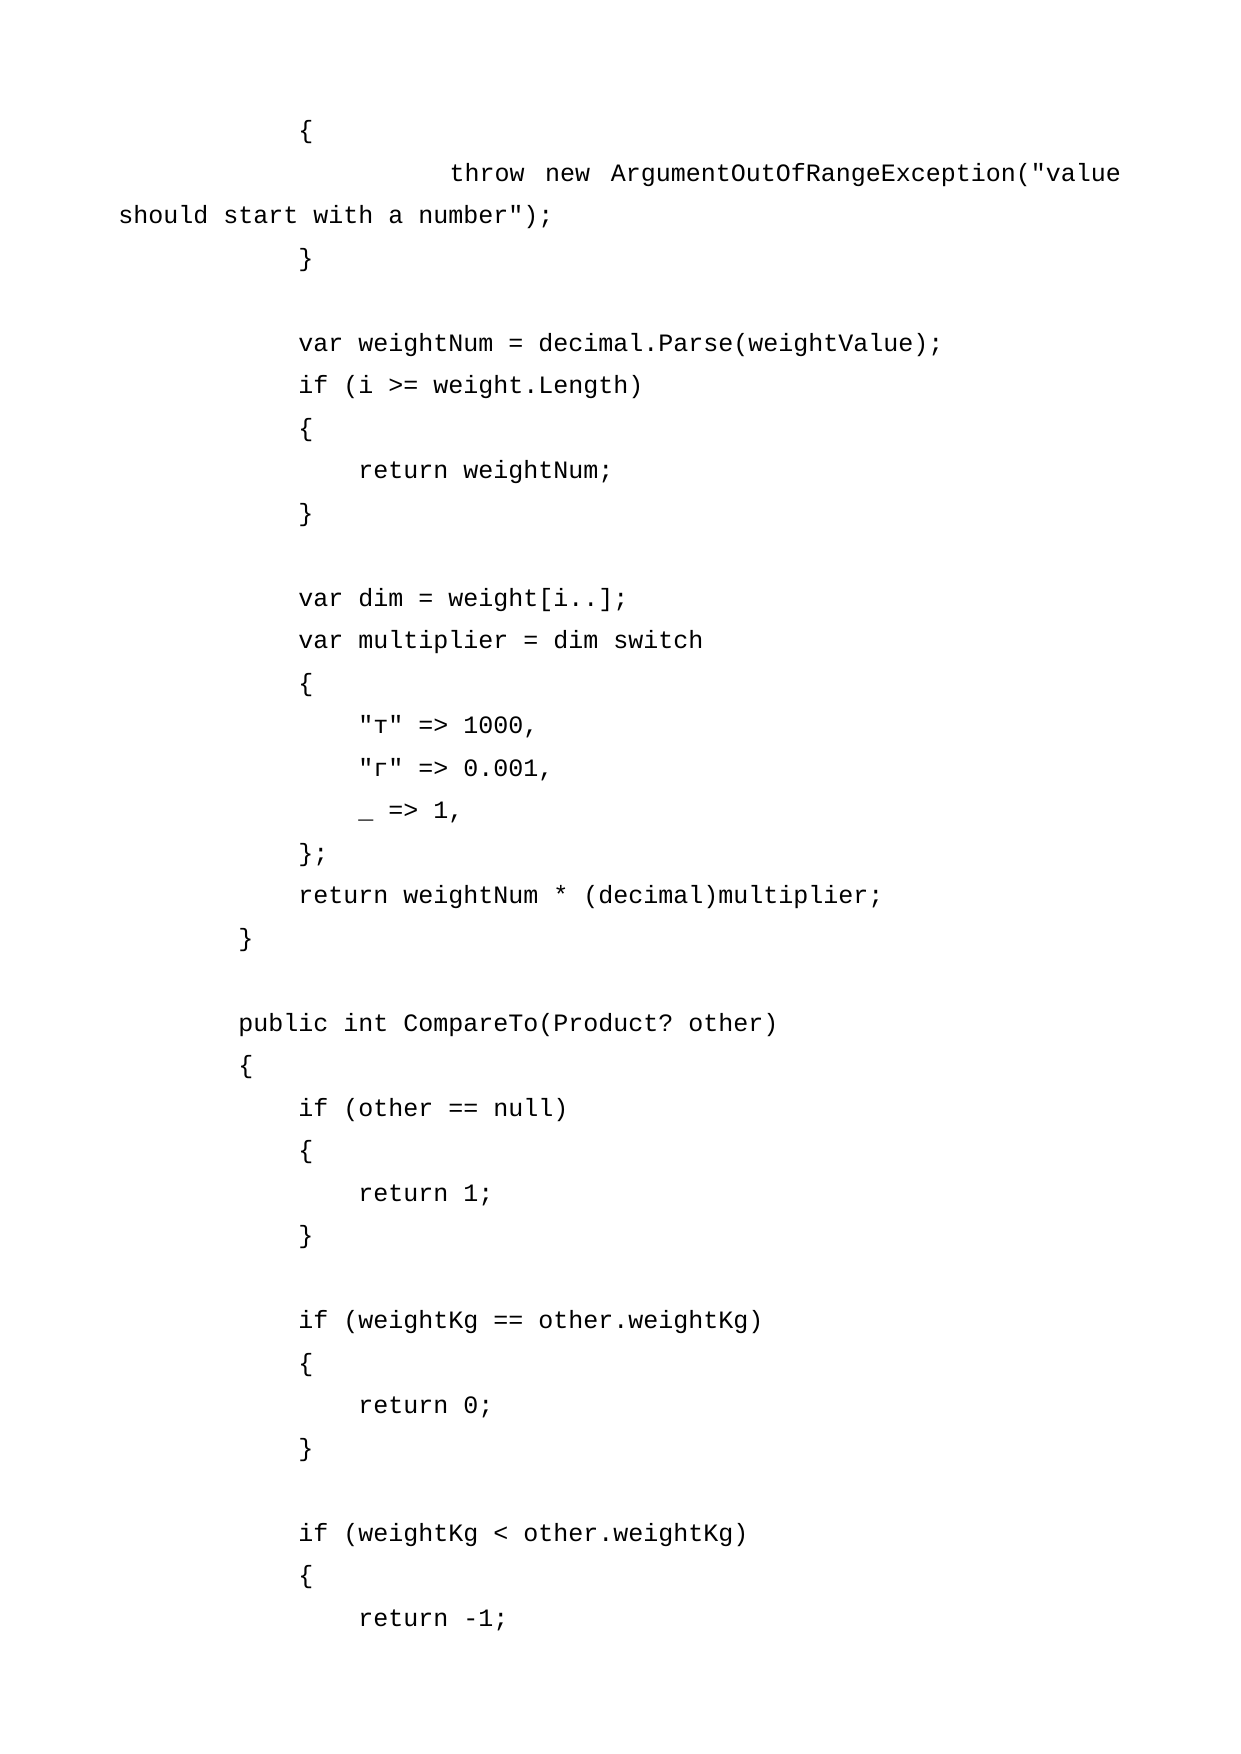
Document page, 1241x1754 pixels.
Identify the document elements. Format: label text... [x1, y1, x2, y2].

text public int CompareTo(Product? other) [118, 1011, 1122, 1039]
text "г" => 0.001, [118, 756, 1122, 784]
text throw new ArgumentOutOfRangeException("value should start with a number"); [118, 161, 1122, 231]
text if (weightKg < other.weightKg) [118, 1521, 1122, 1549]
text } [118, 501, 1122, 529]
text { [118, 416, 1122, 444]
text return 0; [118, 1393, 1122, 1421]
text { [118, 118, 1122, 146]
text return weightNum * (decimal)multiplier; [118, 883, 1122, 911]
text if (i >= weight.Length) [118, 373, 1122, 401]
text { [118, 1351, 1122, 1379]
text } [118, 246, 1122, 274]
text { [118, 1563, 1122, 1591]
text { [118, 1053, 1122, 1081]
text var multiplier = dim switch [118, 628, 1122, 656]
text return 1; [118, 1181, 1122, 1209]
text }; [118, 841, 1122, 869]
text if (other == null) [118, 1096, 1122, 1124]
text return -1; [118, 1606, 1122, 1634]
text } [118, 1223, 1122, 1251]
text _ => 1, [118, 798, 1122, 826]
text if (weightKg == other.weightKg) [118, 1308, 1122, 1336]
text } [118, 926, 1122, 954]
text { [118, 1138, 1122, 1166]
text var dim = weight[i..]; [118, 586, 1122, 614]
text return weightNum; [118, 458, 1122, 486]
text } [118, 1436, 1122, 1464]
text "т" => 1000, [118, 713, 1122, 741]
text var weightNum = decimal.Parse(weightValue); [118, 331, 1122, 359]
text { [118, 671, 1122, 699]
